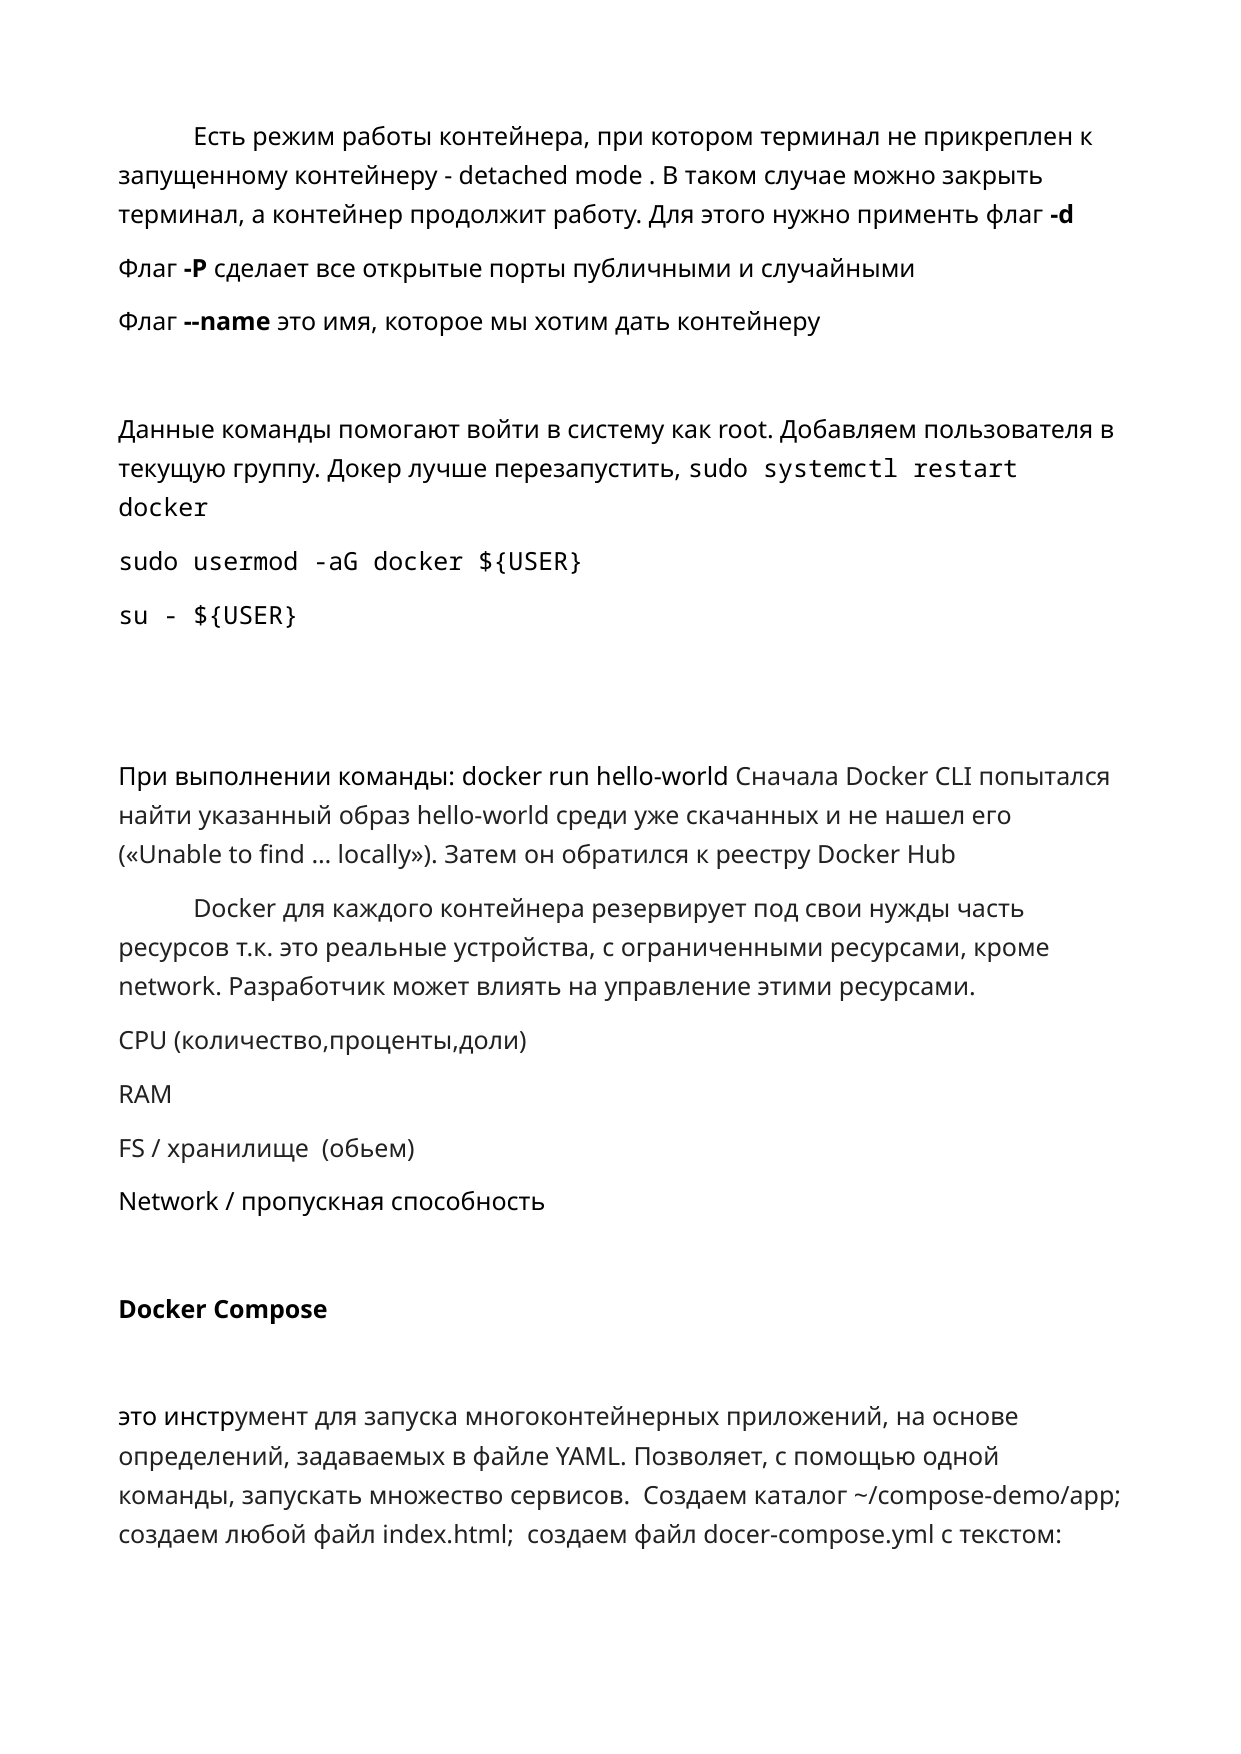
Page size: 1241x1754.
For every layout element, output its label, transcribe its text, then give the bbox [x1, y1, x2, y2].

text Docker Compose [118, 1291, 1122, 1326]
text Docker для каждого контейнера резервирует под свои нужды часть ресурсов т.к. это реальные устройства, с ограниченными ресурсами, кроме network. Разработчик может влиять на управление этими ресурсами. [118, 891, 1122, 1003]
text sudo usermod -aG docker ${USER} [118, 543, 1122, 578]
text RAM [118, 1076, 1122, 1111]
text su - ${USER} [118, 597, 1122, 631]
text CPU (количество,проценты,доли) [118, 1023, 1122, 1057]
text Флаг -Р сделает все открытые порты публичными и случайными [118, 250, 1122, 284]
text FS / хранилище (обьем) [118, 1130, 1122, 1164]
text Есть режим работы контейнера, при котором терминал не прикреплен к запущенному контейнеру - detached mode . В таком случае можно закрыть терминал, а контейнер продолжит работу. Для этого нужно применть флаг -d [118, 118, 1122, 231]
text Network / пропускная способность [118, 1184, 1122, 1218]
text Данные команды помогают войти в систему как root. Добавляем пользователя в текущую группу. Докер лучше перезапустить, sudo systemctl restart docker [118, 411, 1122, 524]
text При выполнении команды: docker run hello-world Сначала Docker CLI попытался найти указанный образ hello-world среди уже скачанных и не нашел его («Unable to find … locally»). Затем он обратился к реестру Docker Hub [118, 758, 1122, 871]
text это инструмент для запуска многоконтейнерных приложений, на основе определений, задаваемых в файле YAML. Позволяет, с помощью одной команды, запускать множество сервисов. Создаем каталог ~/compose-demo/app; создаем любой файл index.html; создаем файл docer-compose.yml с текстом: [118, 1399, 1122, 1551]
text Флаг --name это имя, которое мы хотим дать контейнеру [118, 304, 1122, 338]
